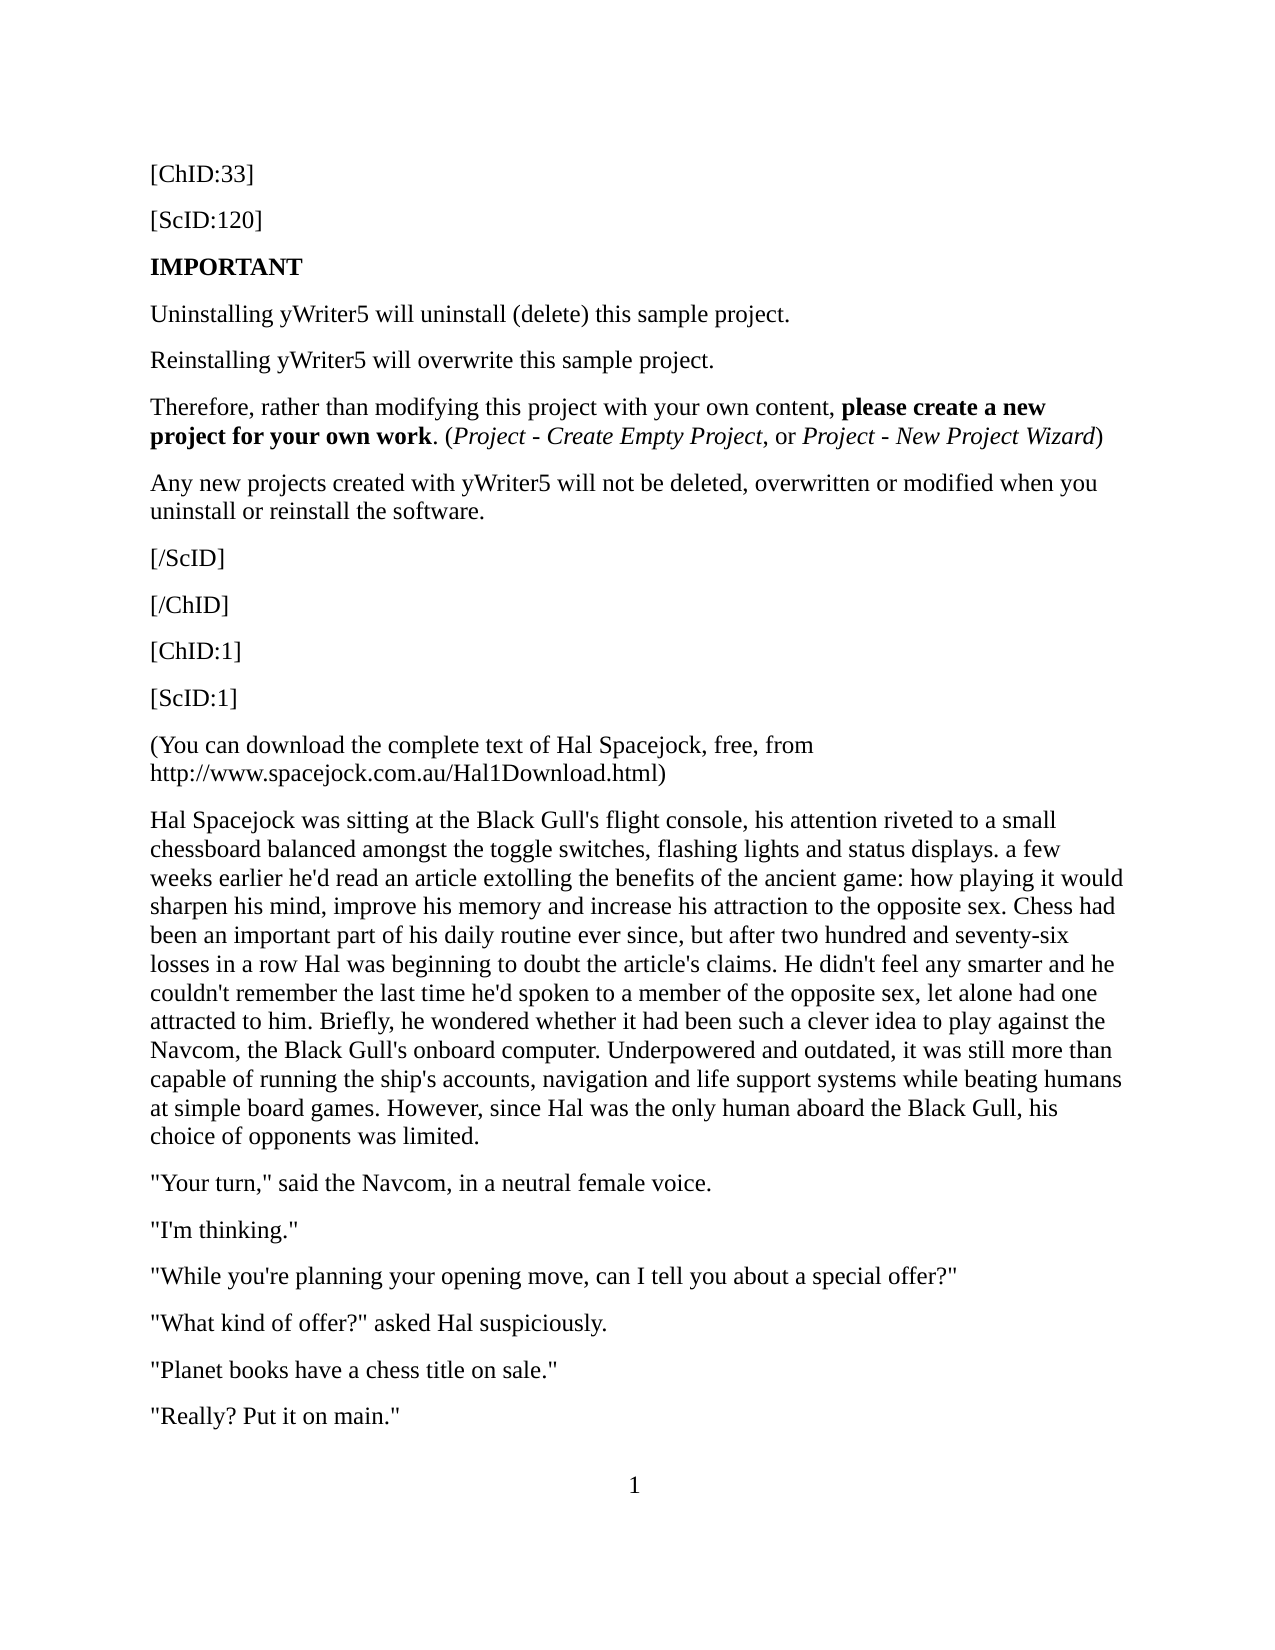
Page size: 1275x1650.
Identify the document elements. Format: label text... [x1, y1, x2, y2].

text [ChID:33] [150, 159, 1125, 188]
text IMPORTANT [150, 252, 1125, 281]
text "What kind of offer?" asked Hal suspiciously. [150, 1308, 1125, 1337]
text Hal Spacejock was sitting at the Black Gull's flight console, his attention riveted to a small chessboard balanced amongst the toggle switches, flashing lights and status displays. a few weeks earlier he'd read an article extolling the benefits of the ancient game: how playing it would sharpen his mind, improve his memory and increase his attraction to the opposite sex. Chess had been an important part of his daily routine ever since, but after two hundred and seventy-six losses in a row Hal was beginning to doubt the article's claims. He didn't feel any smarter and he couldn't remember the last time he'd spoken to a member of the opposite sex, let alone had one attracted to him. Briefly, he wondered whether it had been such a clever idea to play against the Navcom, the Black Gull's onboard computer. Underpowered and outdated, it was still more than capable of running the ship's accounts, navigation and life support systems while beating humans at simple board games. However, since Hal was the only human aboard the Black Gull, his choice of opponents was limited. [150, 805, 1125, 1150]
text Therefore, rather than modifying this project with your own content, please create a new project for your own work. (Project - Create Empty Project, or Project - New Project Wizard) [150, 392, 1125, 450]
text "Planet books have a chess title on sale." [150, 1355, 1125, 1383]
text "Really? Put it on main." [150, 1401, 1125, 1430]
text Any new projects created with yWriter5 will not be deleted, overwritten or modified when you uninstall or reinstall the software. [150, 468, 1125, 525]
text [/ChID] [150, 590, 1125, 618]
text [/ScID] [150, 543, 1125, 572]
text Reinstalling yWriter5 will overwrite this sample project. [150, 346, 1125, 374]
text "Your turn," said the Navcom, in a neutral female voice. [150, 1168, 1125, 1197]
text Uninstalling yWriter5 will uninstall (delete) this sample project. [150, 299, 1125, 328]
text [ScID:1] [150, 683, 1125, 712]
text "While you're planning your opening move, can I tell you about a special offer?" [150, 1261, 1125, 1290]
text (You can download the complete text of Hal Spacejock, free, from http://www.spacejock.com.au/Hal1Download.html) [150, 730, 1125, 787]
text [ScID:120] [150, 206, 1125, 234]
text [ChID:1] [150, 636, 1125, 665]
text "I'm thinking." [150, 1215, 1125, 1243]
